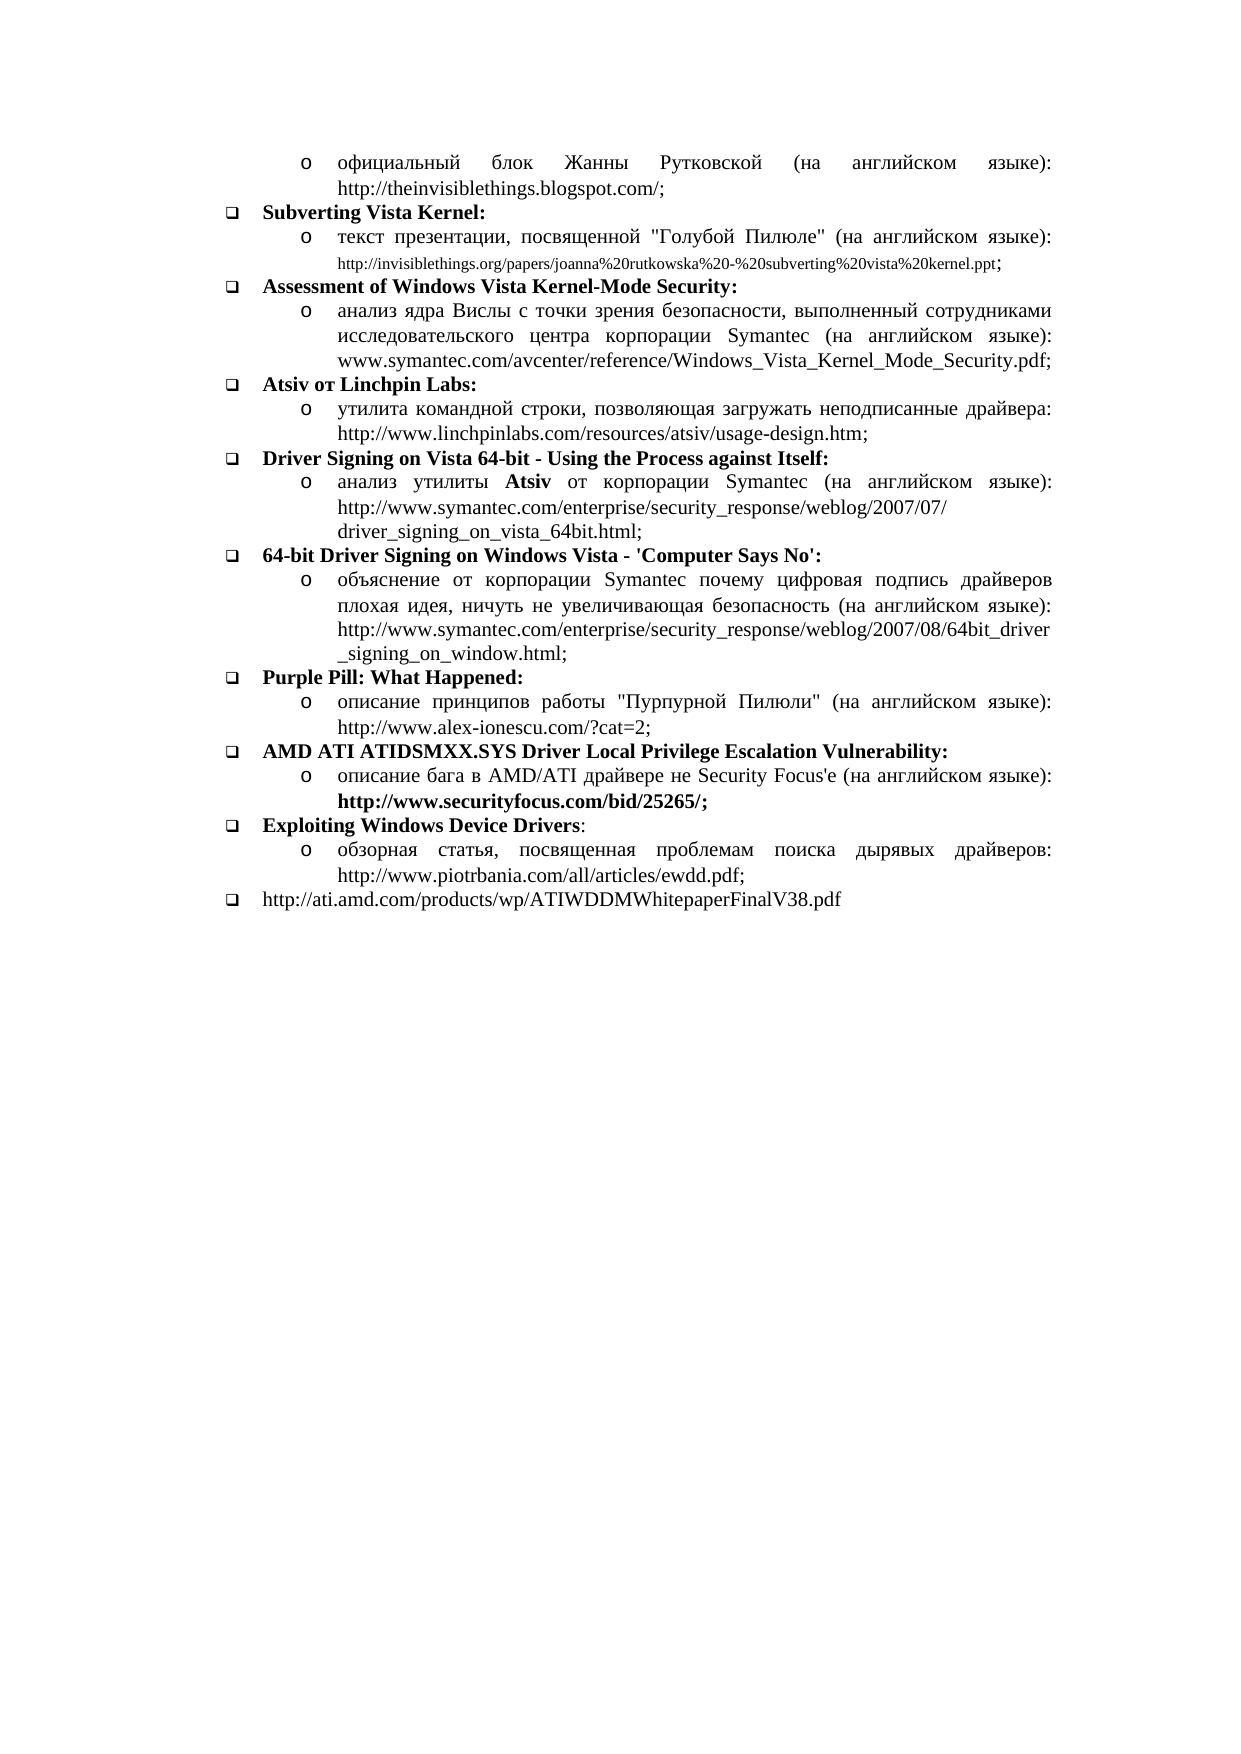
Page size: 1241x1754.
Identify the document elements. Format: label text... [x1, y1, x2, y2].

list AMD ATI ATIDSMXX.SYS Driver Local Privilege Escalation Vulnerability: [225, 739, 1053, 763]
list 64-bit Driver Signing on Windows Vista - 'Computer Says No': [225, 543, 1053, 567]
list http://ati.amd.com/products/wp/ATIWDDMWhitepaperFinalV38.pdf [225, 887, 1053, 911]
list Driver Signing on Vista 64-bit - Using the Process against Itself: [225, 445, 1053, 469]
list утилита командной строки, позволяющая загружать неподписанные драйвера: http://www.linchpinlabs.com/resources/atsiv/usage-design.htm; [300, 396, 1053, 445]
list анализ утилиты Atsiv от корпорации Symantec (на английском языке): http://www.symantec.com/enterprise/security_response/weblog/2007/07/driver_signing_on_vista_64bit.html; [300, 469, 1053, 543]
list Subverting Vista Kernel: [225, 200, 1053, 224]
list обзорная статья, посвященная проблемам поиска дырявых драйверов: http://www.piotrbania.com/all/articles/ewdd.pdf; [300, 837, 1053, 887]
list Atsiv от Linchpin Labs: [225, 372, 1053, 396]
list официальный блок Жанны Рутковской (на английском языке): http://theinvisiblethings.blogspot.com/; [300, 150, 1053, 200]
list Assessment of Windows Vista Kernel-Mode Security: [225, 274, 1053, 298]
list Exploiting Windows Device Drivers: [225, 813, 1053, 837]
list анализ ядра Вислы с точки зрения безопасности, выполненный сотрудниками исследовательского центра корпорации Symantec (на английском языке): www.symantec.com/avcenter/reference/Windows_Vista_Kernel_Mode_Security.pdf; [300, 298, 1053, 372]
list Purple Pill: What Happened: [225, 665, 1053, 689]
list описание принципов работы "Пурпурной Пилюли" (на английском языке): http://www.alex-ionescu.com/?cat=2; [300, 689, 1053, 739]
list описание бага в AMD/ATI драйвере не Security Focus'e (на английском языке): http://www.securityfocus.com/bid/25265/; [300, 763, 1053, 813]
list текст презентации, посвященной "Голубой Пилюле" (на английском языке): http://invisiblethings.org/papers/joanna%20rutkowska%20-%20subverting%20vista%20kernel.ppt; [300, 224, 1053, 274]
list объяснение от корпорации Symantec почему цифровая подпись драйверов плохая идея, ничуть не увеличивающая безопасность (на английском языке): http://www.symantec.com/enterprise/security_response/weblog/2007/08/64bit_driver_signing_on_window.html; [300, 567, 1053, 665]
